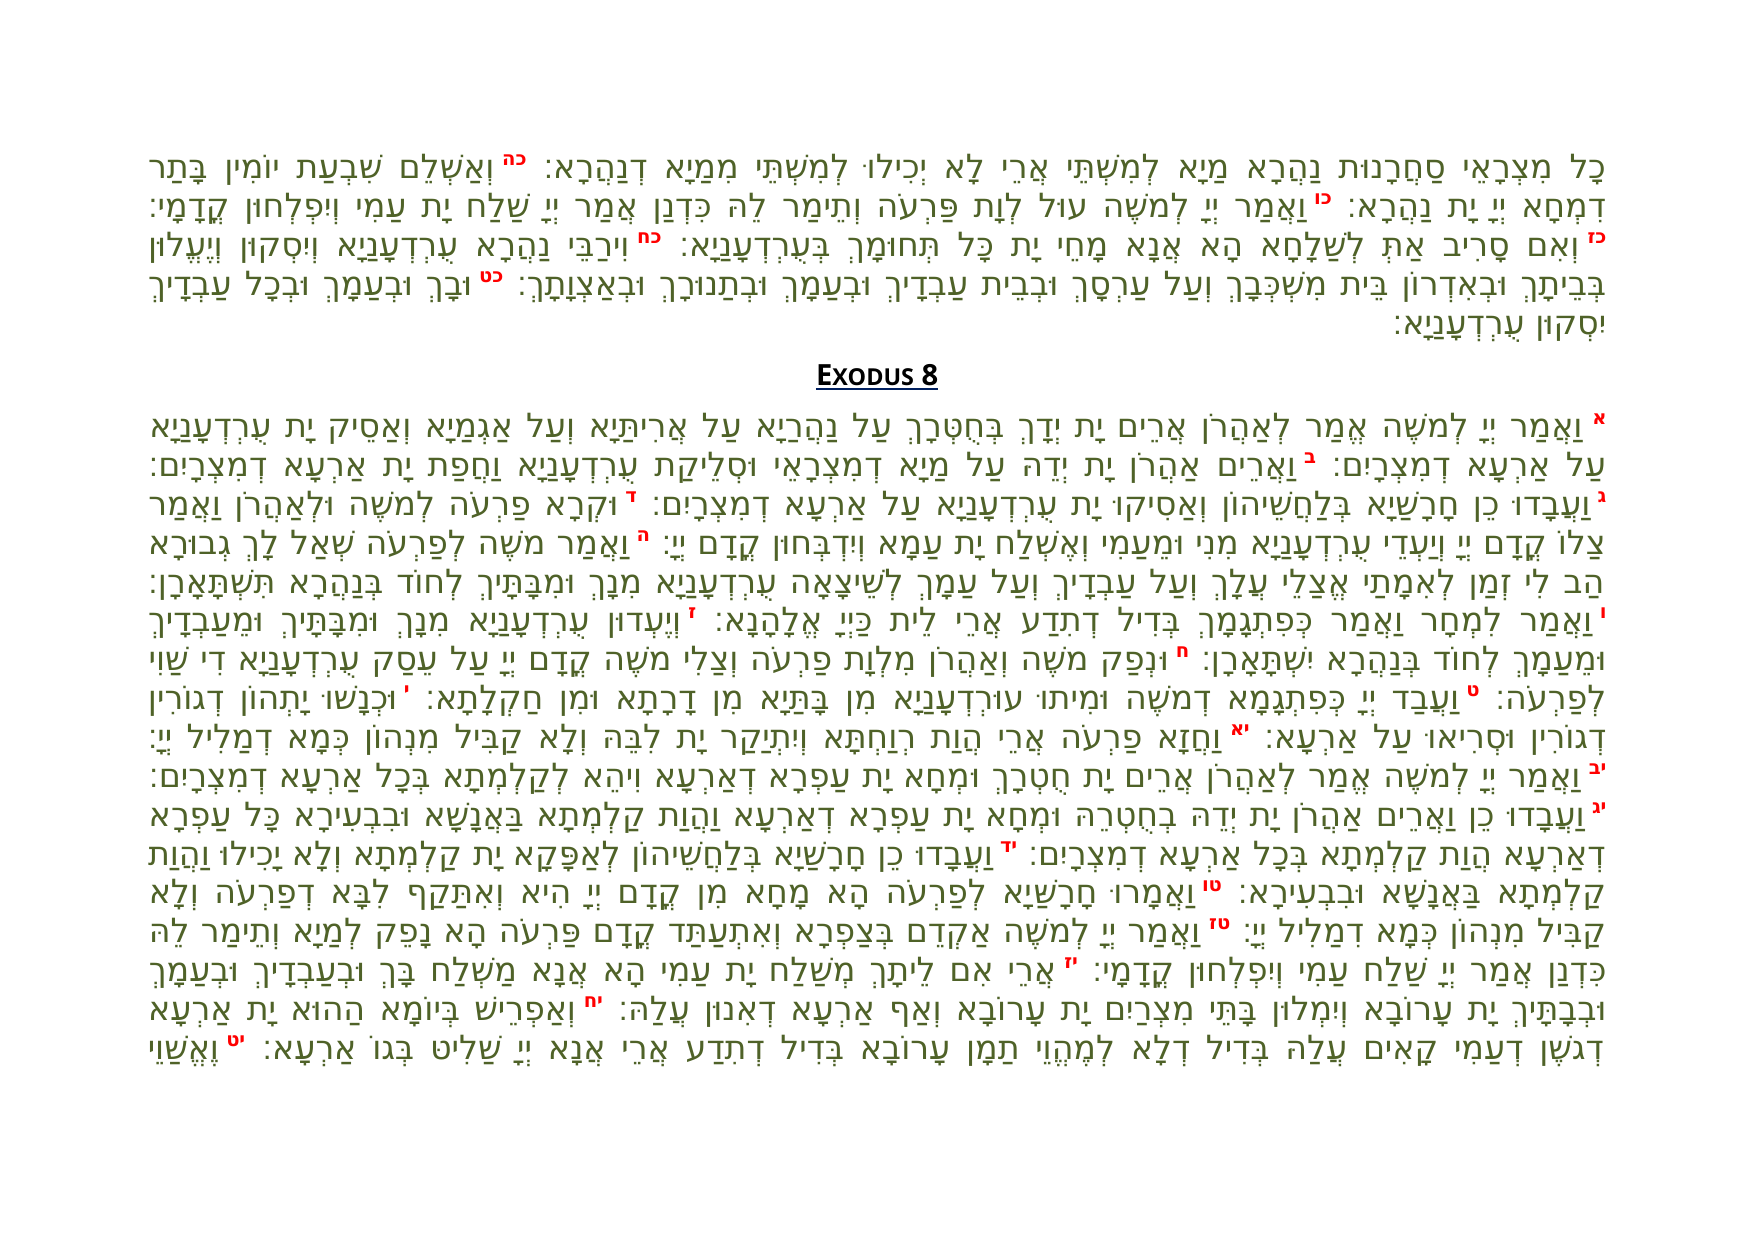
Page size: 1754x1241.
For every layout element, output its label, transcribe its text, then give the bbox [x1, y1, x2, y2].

text Exodus 8 [148, 354, 1606, 394]
text א וַאֲמַר יְיָ לְמשֶׁה אֱמַר לְאַהֲרֹן אֲרֵים יָת יְדָךְ בְּחֻטְּרָךְ עַל נַהֲרַיָא עַל אֲרִיתַּיָא וְעַל אַגְמַיָא וְאַסֵיק יָת עֻרְדְעָנַיָא עַל אַרְעָא דְמִצְרָיִם׃ ב וַאֲרֵים אַהֲרֹן יָת יְדֵהּ עַל מַיָא דְמִצְרָאֵי וּסְלֵיקַת עֻרְדְעָנַיָא וַחֲפַת יָת אַרְעָא דְמִצְרָיִם׃ ג וַעֲבָדוּ כֵן חָרָשַׁיָא בְּלַחֲשֵׁיהוֹן וְאַסִיקוּ יָת עֻרְדְעָנַיָא עַל אַרְעָא דְמִצְרָיִם׃ ד וּקְרָא פַרְעֹה לְמשֶׁה וּלְאַהֲרֹן וַאֲמַר צַלוֹ קֳדָם יְיָ וְיַעְדֵי עֻרְדְעָנַיָא מִנִי וּמֵעַמִי וְאֶשְׁלַח יָת עַמָא וְיִדְבְּחוּן קֳדָם יְיָ׃ ה וַאֲמַר משֶׁה לְפַרְעֹה שְׁאַל לָךְ גְבוּרָא הַב לִי זְמַן לְאִמָתַי אֱצַלֵי עֲלָךְ וְעַל עַבְדָיךְ וְעַל עַמָךְ לְשֵׁיצָאָה עֻרְדְעָנַיָא מִנָךְ וּמִבָּתָּיךְ לְחוֹד בְּנַהֲרָא תִּשְׁתָּאָרָן׃ ו וַאֲמַר לִמְחָר וַאֲמַר כְּפִתְגָמָךְ בְּדִיל דְתִדַע אֲרֵי לֵית כַּיְיָ אֱלָהָנָא׃ ז וְיֶעְדוּן עֻרְדְעָנַיָא מִנָךְ וּמִבָּתָּיךְ וּמֵעַבְדָיךְ וּמֵעַמָךְ לְחוֹד בְּנַהֲרָא יִשְׁתָּאָרָן׃ ח וּנְפַק משֶׁה וְאַהֲרֹן מִלְוָת פַרְעֹה וְצַלִי משֶׁה קֳדָם יְיָ עַל עֵסַק עֻרְדְעָנַיָא דִי שַׁוִי לְפַרְעֹה׃ ט וַעֲבַד יְיָ כְּפִתְגָמָא דְמשֶׁה וּמִיתוּ עוּרְדְעָנַיָא מִן בָּתַּיָא מִן דָרָתָא וּמִן חַקְלָתָא׃ י וּכְנָשׁוּ יָתְהוֹן דְגוֹרִין דְגוֹרִין וּסְרִיאוּ עַל אַרְעָא׃ יא וַחֲזָא פַרְעֹה אֲרֵי הֲוַת רְוַחְתָּא וְיִתְיַקַר יָת לִבֵּהּ וְלָא קַבִּיל מִנְהוֹן כְּמָא דְמַלִיל יְיָ׃ יב וַאֲמַר יְיָ לְמשֶׁה אֱמַר לְאַהֲרֹן אֲרֵים יָת חֻטְרָךְ וּמְחָא יָת עַפְרָא דְאַרְעָא וִיהֵא לְקַלְמְתָא בְּכָל אַרְעָא דְמִצְרָיִם׃ יג וַעֲבָדוּ כֵן וַאֲרֵים אַהֲרֹן יָת יְדֵהּ בְחֻטְרֵהּ וּמְחָא יָת עַפְרָא דְאַרְעָא וַהֲוַת קַלְמְתָא בַּאֲנָשָׁא וּבִבְעִירָא כָּל עַפְרָא דְאַרְעָא הֲוַת קַלְמְתָא בְּכָל אַרְעָא דְמִצְרָיִם׃ יד וַעֲבָדוּ כֵן חָרָשַׁיָא בְּלַחֲשֵׁיהוֹן לְאַפָּקָא יָת קַלְמְתָא וְלָא יָכִילוּ וַהֲוַת קַלְמְתָא בַּאֲנָשָׁא וּבִבְעִירָא׃ טו וַאֲמָרוּ חָרָשַּׁיָא לְפַרְעֹה הָא מָחָא מִן קֳדָם יְיָ הִיא וְאִתַּקַף לִבָּא דְפַרְעֹה וְלָא קַבִּיל מִנְהוֹן כְּמָא דִמַלִיל יְיָ׃ טז וַאֲמַר יְיָ לְמשֶׁה אַקְדֵם בְּצַפְרָא וְאִתְעַתַּד קֳדָם פַּרְעֹה הָא נָפֵק לְמַיָא וְתֵימַר לֵהּ כִּדְנַן אֲמַר יְיָ שַׁלַח עַמִי וְיִפְלְחוּן קֳדָמָי׃ יז אֲרֵי אִם לֵיתָךְ מְשַׁלַח יָת עַמִי הָא אֲנָא מַשְׁלַח בָּךְ וּבְעַבְדָיךְ וּבְעַמָךְ וּבְבָתָּיךְ יָת עָרוֹבָא וְיִמְלוּן בָּתֵּי מִצְרַיִם יָת עָרוֹבָא וְאַף אַרְעָא דְאִנוּן עֲלַהּ׃ יח וְאַפְרֵישׁ בְּיוֹמָא הַהוּא יָת אַרְעָא דְגשֶׁן דְעַמִי קָאִים עֲלַהּ בְּדִיל דְלָא לְמֶהֱוֵי תַמָן עָרוֹבָא בְּדִיל דְתִדַע אֲרֵי אֲנָא יְיָ שַׁלִיטּ בְּגוֹ אַרְעָא׃ יט וֶאֱשַׁוֵי [148, 407, 1606, 1067]
text כָל מִצְרָאֵי סַחֲרָנוּת נַהֲרָא מַיָא לְמִשְׁתֵּי אֲרֵי לָא יְכִילוּ לְמִשְׁתֵּי מִמַיָא דְנַהֲרָא׃ כה וְאַשְׁלֵם שִׁבְעַת יוֹמִין בָּתַר דִמְחָא יְיָ יָת נַהֲרָא׃ כו וַאֲמַר יְיָ לְמשֶׁה עוּל לְוָת פַּרְעֹה וְתֵימַר לֵהּ כִּדְנַן אֲמַר יְיָ שַׁלַח יָת עַמִי וְיִפְלְחוּן קֳדָמָי׃ כז וְאִם סָרִיב אַתְּ לְשַׁלָחָא הָא אֲנָא מָחֵי יָת כָּל תְּחוּמָךְ בְּעֻרְדְעָנַיָא׃ כח וִירַבֵּי נַהֲרָא עֻרְדְעָנַיָא וְיִסְקוּן וְיֶעֱלוּן בְּבֵיתָךְ וּבְאִדְרוֹן בֵּית מִשְׁכְּבָךְ וְעַל עַרְסָךְ וּבְבֵית עַבְדָיךְ וּבְעַמָךְ וּבְתַנוּרָךְ וּבְאַצְוָתָךְ׃ כט וּבָךְ וּבְעַמָךְ וּבְכָל עַבְדָיךְ יִסְקוּן עֻרְדְעָנַיָא׃ [148, 148, 1606, 342]
